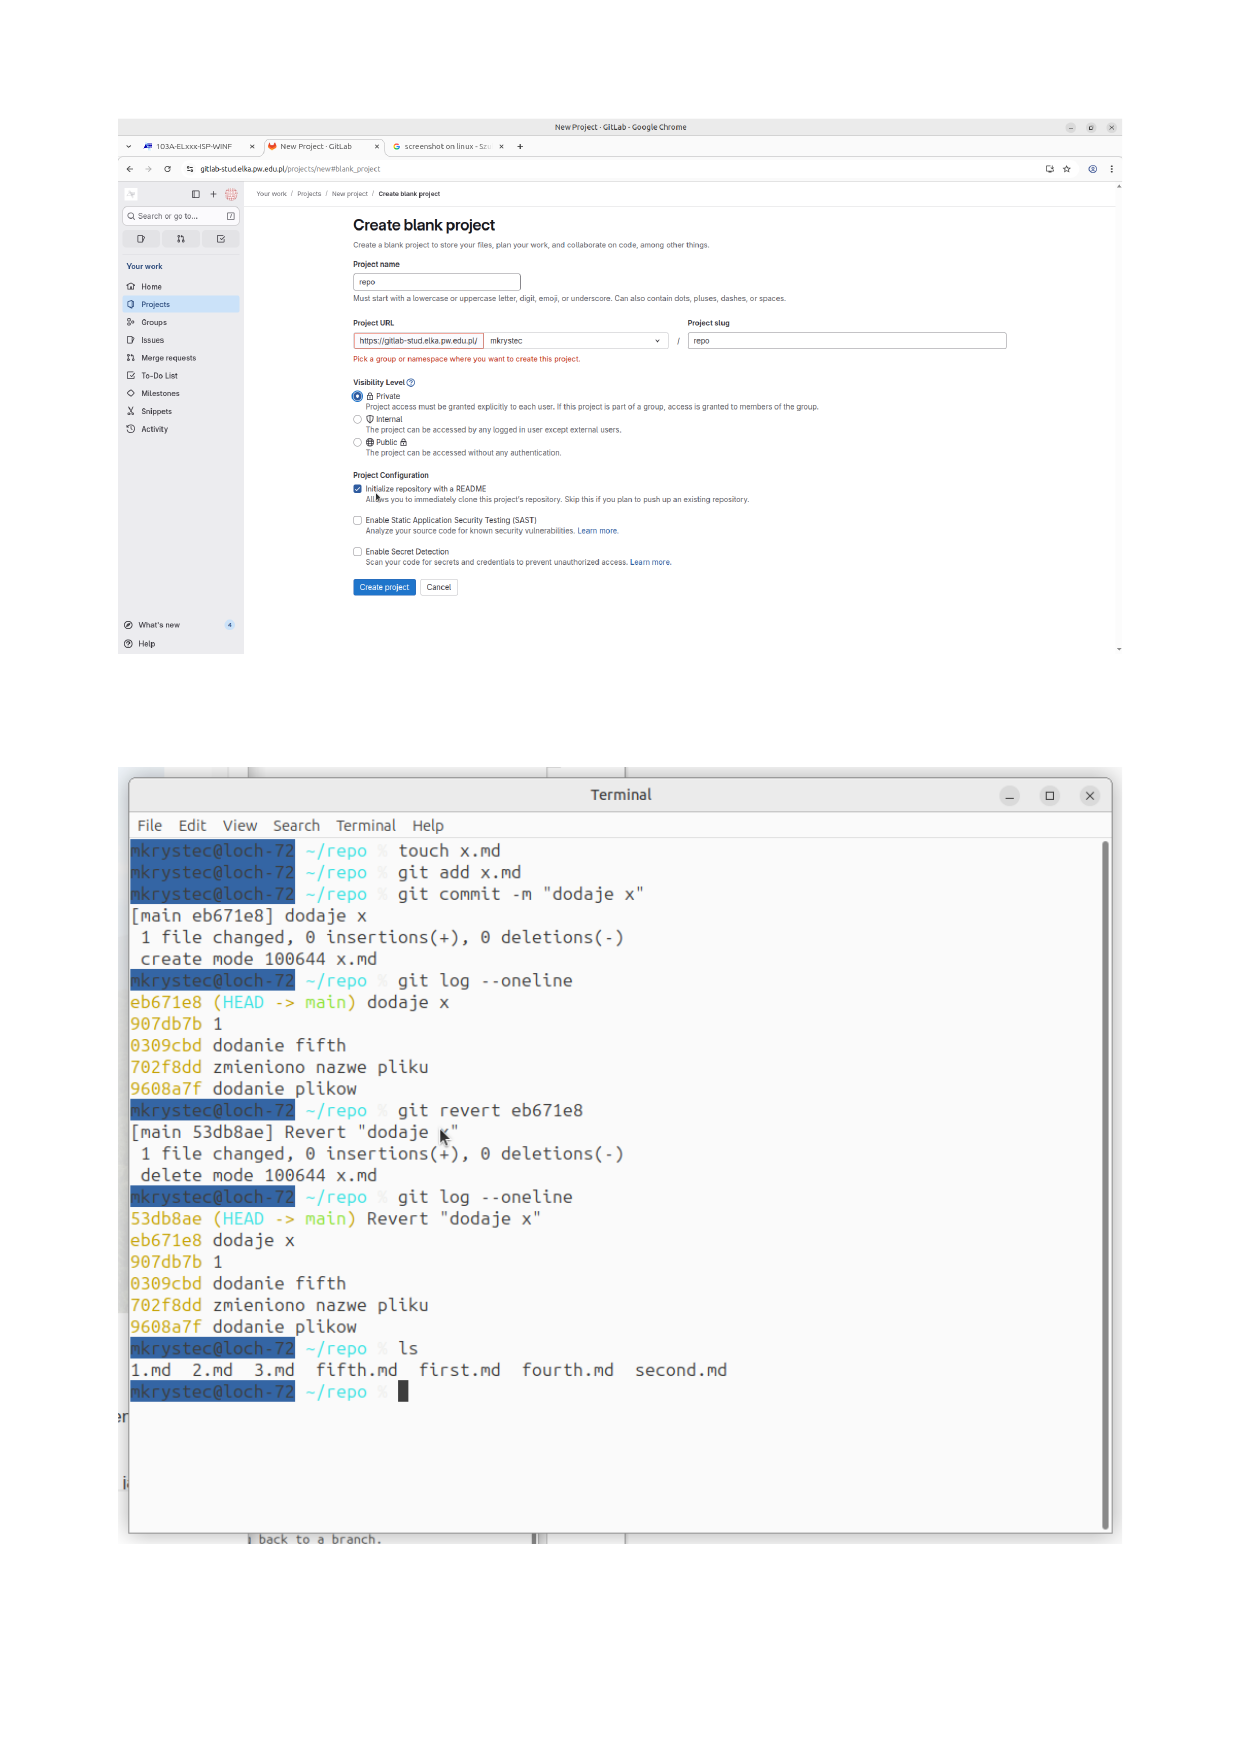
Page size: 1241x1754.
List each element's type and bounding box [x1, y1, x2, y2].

picture [118, 118, 1123, 654]
picture [118, 767, 1123, 1544]
